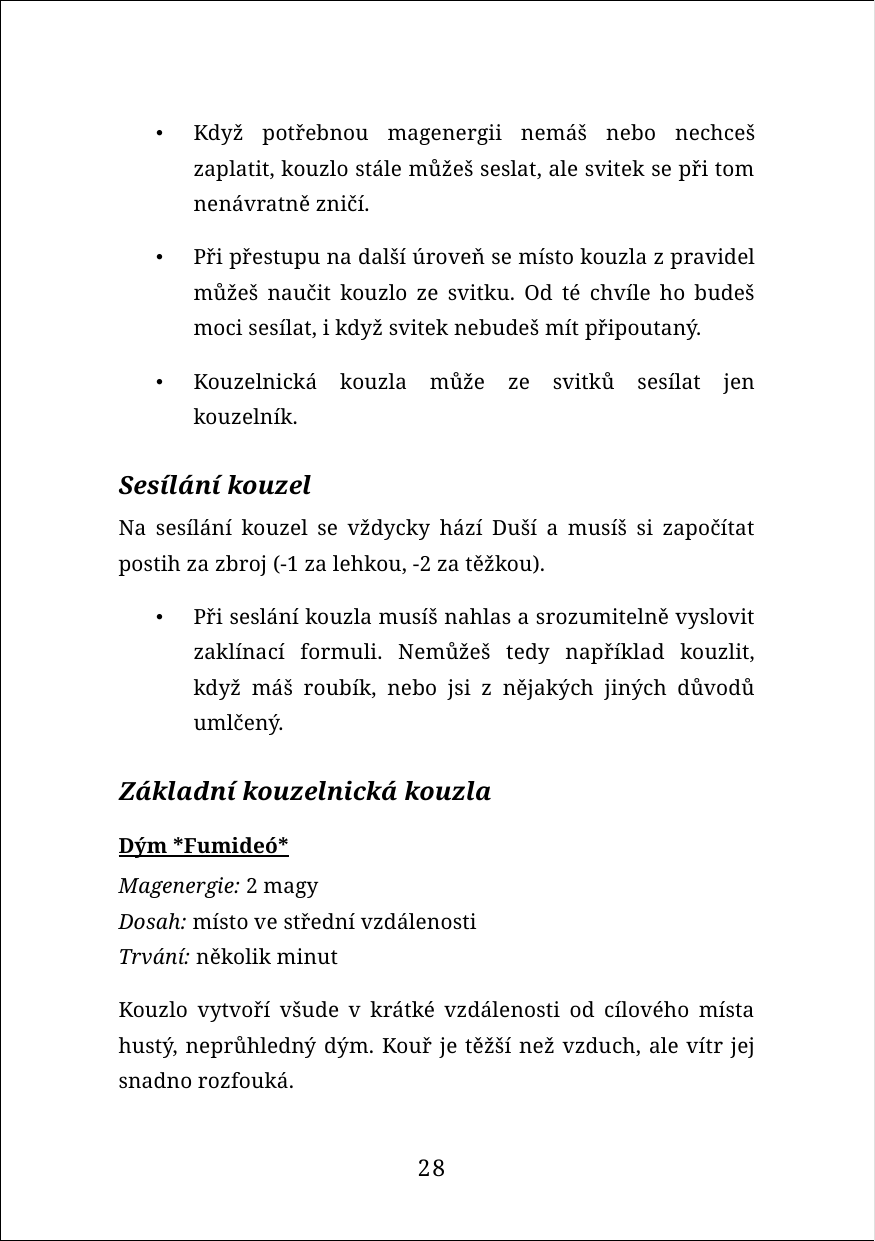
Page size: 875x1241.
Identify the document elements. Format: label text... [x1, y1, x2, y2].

subtitle Dým *Fumideó* [118, 831, 756, 859]
list Při seslání kouzla musíš nahlas a srozumitelně vyslovit zaklínací formuli. Nemůžeš tedy například kouzlit, když máš roubík, nebo jsi z nějakých jiných důvodů umlčený. [156, 602, 756, 737]
text Kouzlo vytvoří všude v krátké vzdálenosti od cílového místa hustý, neprůhledný dým. Kouř je těžší než vzduch, ale vítr jej snadno rozfouká. [118, 996, 756, 1095]
subtitle Základní kouzelnická kouzla [118, 773, 756, 807]
text Magenergie: 2 magy Dosah: místo ve střední vzdálenosti Trvání: několik minut [118, 871, 756, 971]
subtitle Sesílání kouzel [118, 467, 756, 501]
list Kouzelnická kouzla může ze svitků sesílat jen kouzelník. [156, 367, 756, 431]
list Když potřebnou magenergii nemáš nebo nechceš zaplatit, kouzlo stále můžeš seslat, ale svitek se při tom nenávratně zničí. [156, 118, 756, 218]
text Na sesílání kouzel se vždycky hází Duší a musíš si započítat postih za zbroj (-1 za lehkou, -2 za těžkou). [118, 513, 756, 577]
list Při přestupu na další úroveň se místo kouzla z pravidel můžeš naučit kouzlo ze svitku. Od té chvíle ho budeš moci sesílat, i když svitek nebudeš mít připoutaný. [156, 242, 756, 342]
